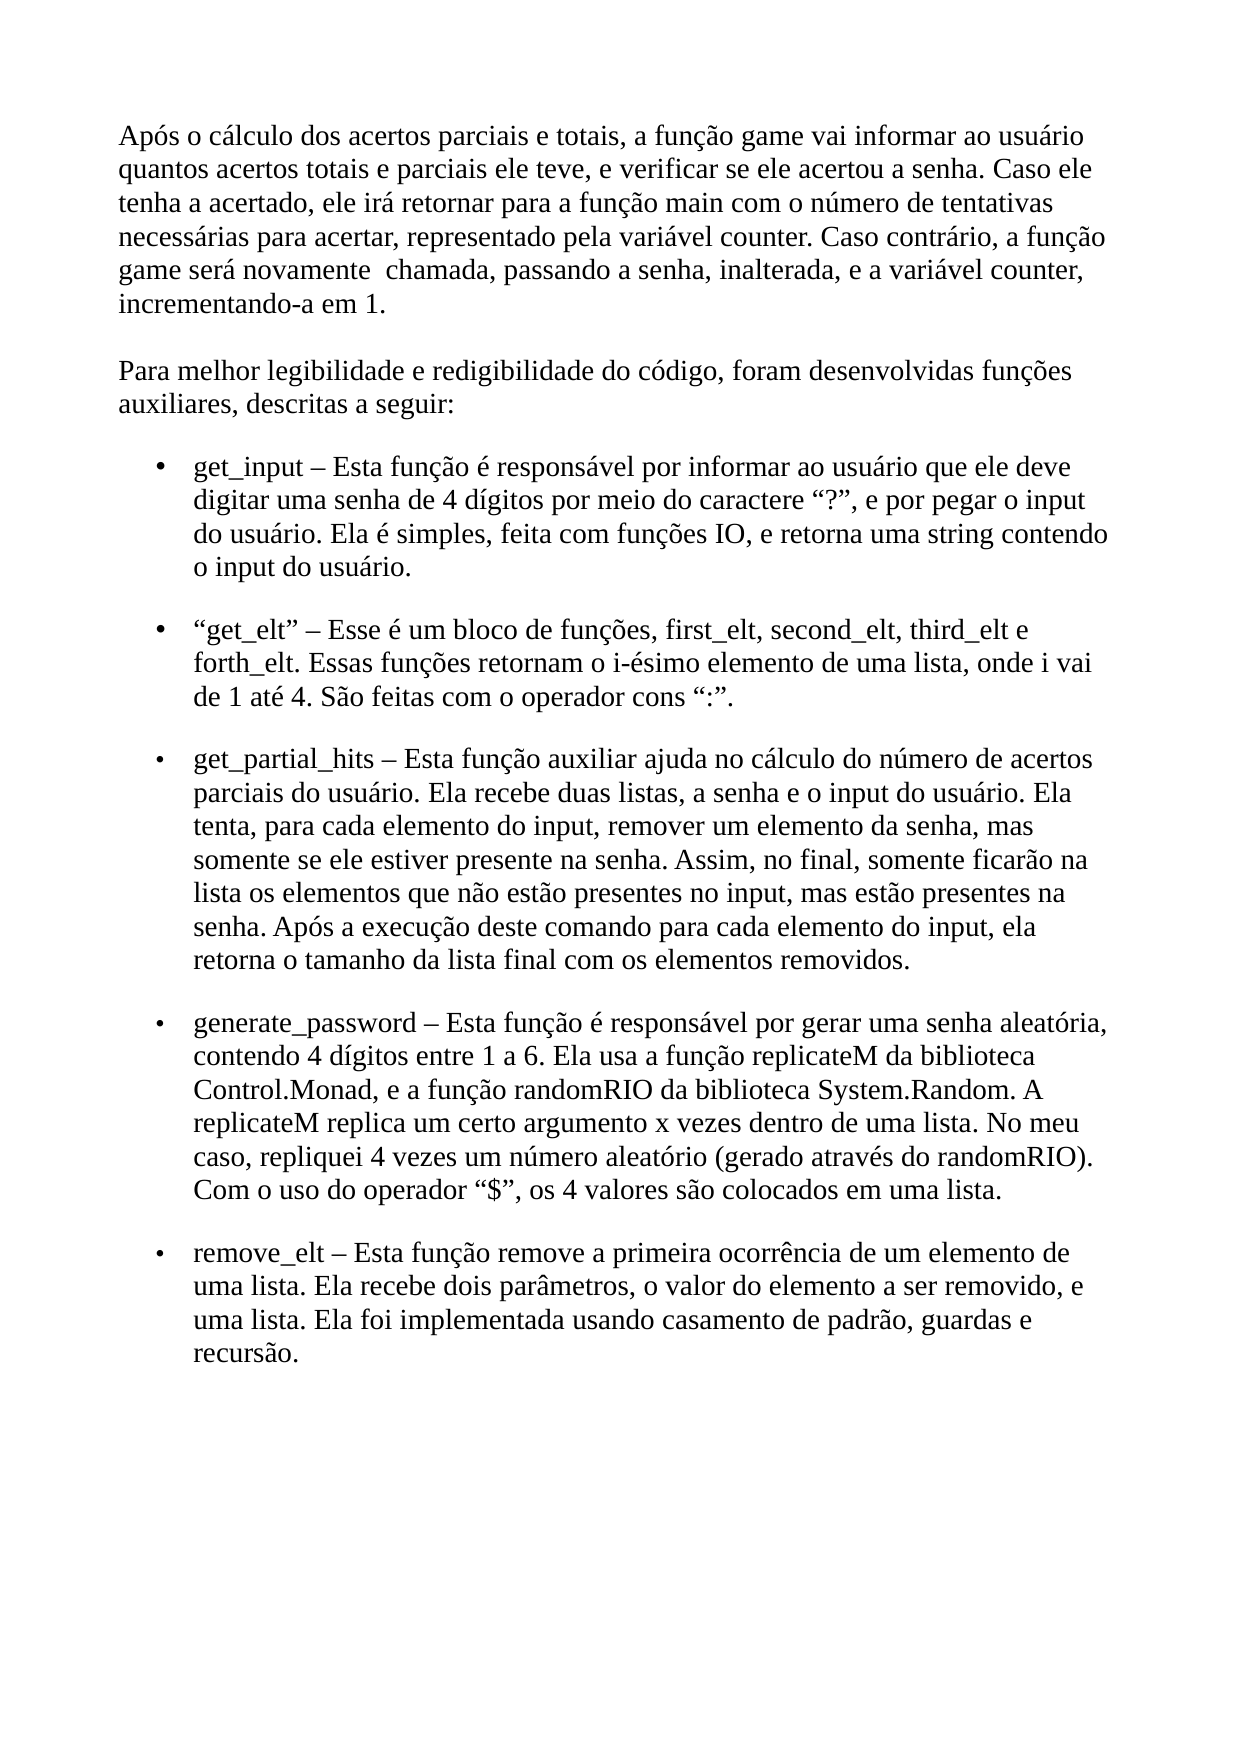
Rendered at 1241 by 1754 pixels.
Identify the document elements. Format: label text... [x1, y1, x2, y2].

list get_partial_hits – Esta função auxiliar ajuda no cálculo do número de acertos parciais do usuário. Ela recebe duas listas, a senha e o input do usuário. Ela tenta, para cada elemento do input, remover um elemento da senha, mas somente se ele estiver presente na senha. Assim, no final, somente ficarão na lista os elementos que não estão presentes no input, mas estão presentes na senha. Após a execução deste comando para cada elemento do input, ela retorna o tamanho da lista final com os elementos removidos. [156, 741, 1122, 976]
list remove_elt – Esta função remove a primeira ocorrência de um elemento de uma lista. Ela recebe dois parâmetros, o valor do elemento a ser removido, e uma lista. Ela foi implementada usando casamento de padrão, guardas e recursão. [156, 1235, 1122, 1369]
list generate_password – Esta função é responsável por gerar uma senha aleatória, contendo 4 dígitos entre 1 a 6. Ela usa a função replicateM da biblioteca Control.Monad, e a função randomRIO da biblioteca System.Random. A replicateM replica um certo argumento x vezes dentro de uma lista. No meu caso, repliquei 4 vezes um número aleatório (gerado através do randomRIO). Com o uso do operador “$”, os 4 valores são colocados em uma lista. [156, 1005, 1122, 1206]
list “get_elt” – Esse é um bloco de funções, first_elt, second_elt, third_elt e forth_elt. Essas funções retornam o i-ésimo elemento de uma lista, onde i vai de 1 até 4. São feitas com o operador cons “:”. [156, 612, 1122, 712]
text Após o cálculo dos acertos parciais e totais, a função game vai informar ao usuário quantos acertos totais e parciais ele teve, e verificar se ele acertou a senha. Caso ele tenha a acertado, ele irá retornar para a função main com o número de tentativas necessárias para acertar, representado pela variável counter. Caso contrário, a função game será novamente chamada, passando a senha, inalterada, e a variável counter, incrementando-a em 1. [118, 118, 1122, 319]
text Para melhor legibilidade e redigibilidade do código, foram desenvolvidas funções auxiliares, descritas a seguir: [118, 353, 1122, 420]
list get_input – Esta função é responsável por informar ao usuário que ele deve digitar uma senha de 4 dígitos por meio do caractere “?”, e por pegar o input do usuário. Ela é simples, feita com funções IO, e retorna uma string contendo o input do usuário. [156, 449, 1122, 583]
